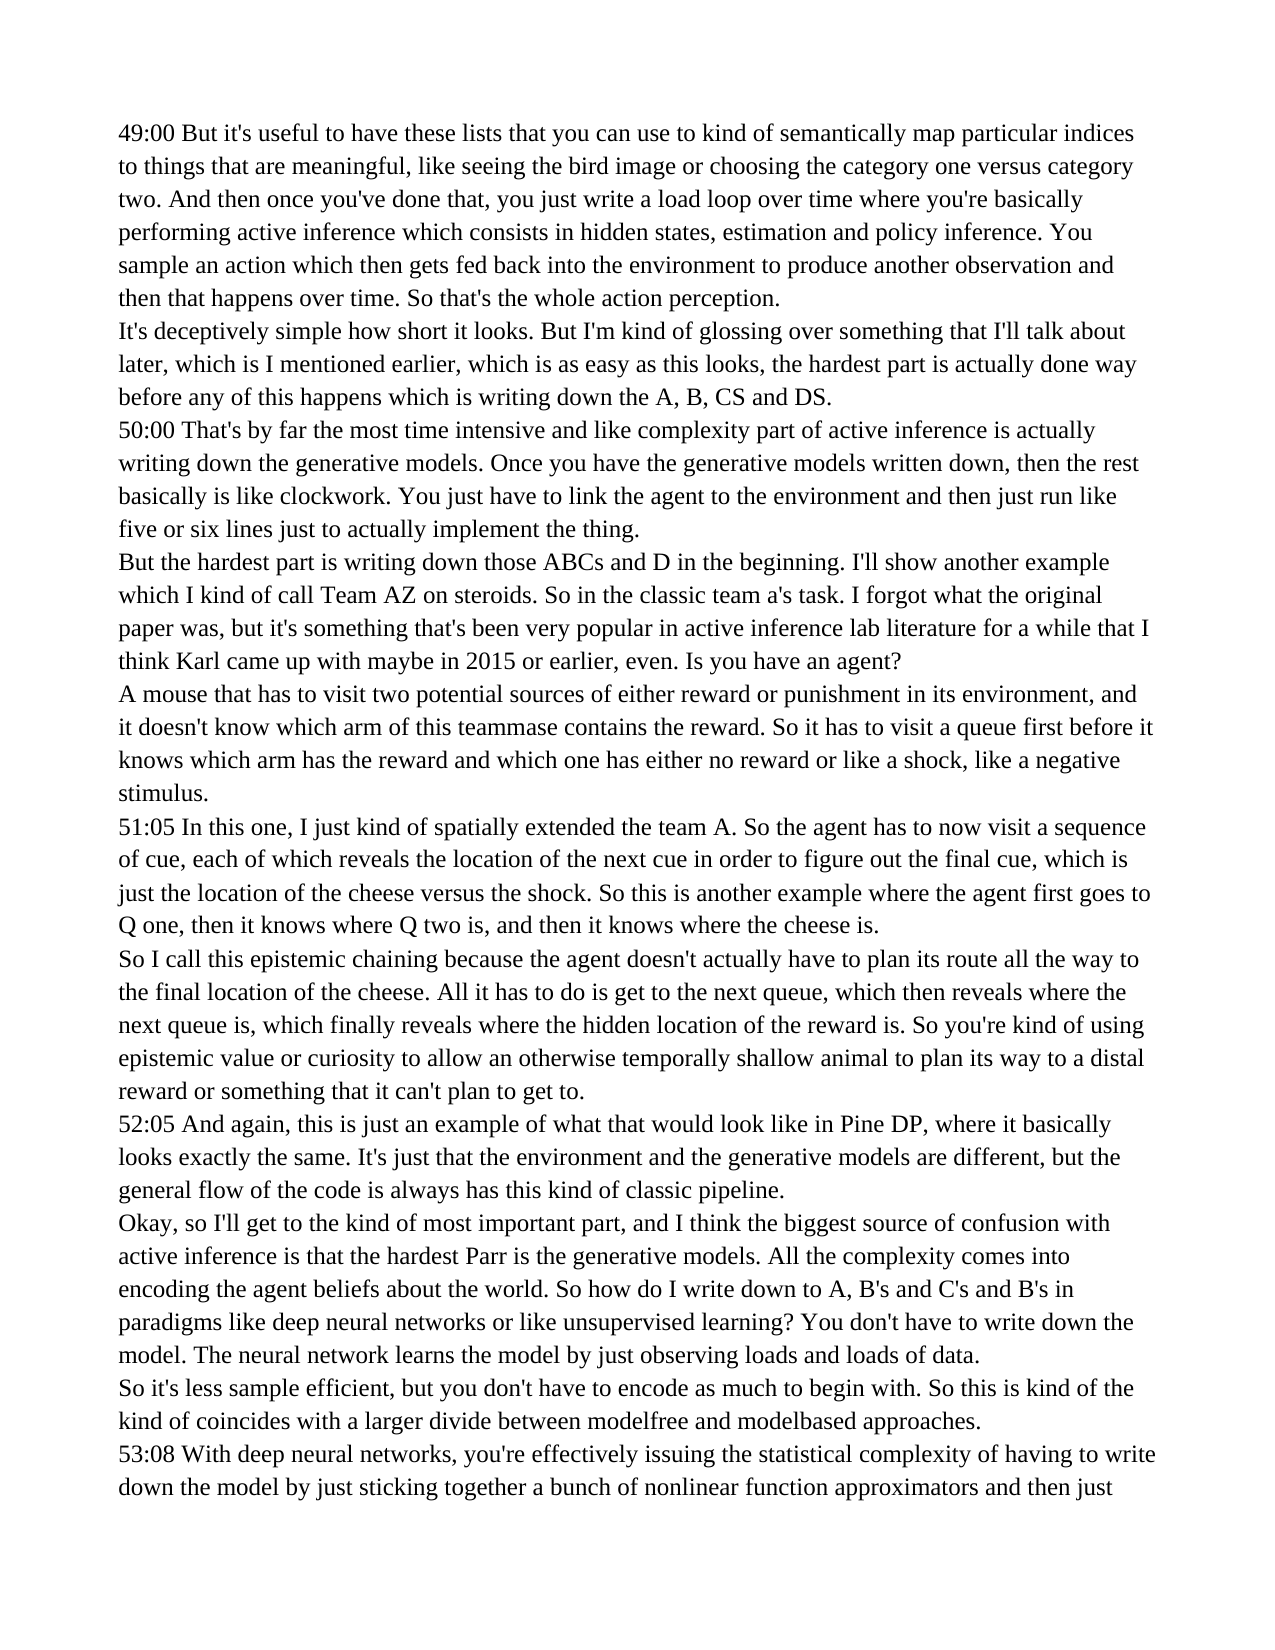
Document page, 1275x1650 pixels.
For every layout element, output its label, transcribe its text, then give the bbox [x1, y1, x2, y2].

text 50:00 That's by far the most time intensive and like complexity part of active inference is actually writing down the generative models. Once you have the generative models written down, then the rest basically is like clockwork. You just have to link the agent to the environment and then just run like five or six lines just to actually implement the thing. [118, 415, 1157, 543]
text Okay, so I'll get to the kind of most important part, and I think the biggest source of confusion with active inference is that the hardest Parr is the generative models. All the complexity comes into encoding the agent beliefs about the world. So how do I write down to A, B's and C's and B's in paradigms like deep neural networks or like unsupervised learning? You don't have to write down the model. The neural network learns the model by just observing loads and loads of data. [118, 1208, 1157, 1369]
text 52:05 And again, this is just an example of what that would look like in Pine DP, where it basically looks exactly the same. It's just that the environment and the generative models are different, but the general flow of the code is always has this kind of classic pipeline. [118, 1109, 1157, 1203]
text It's deceptively simple how short it looks. But I'm kind of glossing over something that I'll talk about later, which is I mentioned earlier, which is as easy as this looks, the hardest part is actually done way before any of this happens which is writing down the A, B, CS and DS. [118, 316, 1157, 411]
text So I call this epistemic chaining because the agent doesn't actually have to plan its route all the way to the final location of the cheese. All it has to do is get to the next queue, which then reveals where the next queue is, which finally reveals where the hidden location of the reward is. So you're kind of using epistemic value or curiosity to allow an otherwise temporally shallow animal to plan its way to a distal reward or something that it can't plan to get to. [118, 944, 1157, 1104]
text But the hardest part is writing down those ABCs and D in the beginning. I'll show another example which I kind of call Team AZ on steroids. So in the classic team a's task. I forgot what the original paper was, but it's something that's been very popular in active inference lab literature for a while that I think Karl came up with maybe in 2015 or earlier, even. Is you have an agent? [118, 547, 1157, 675]
text 51:05 In this one, I just kind of spatially extended the team A. So the agent has to now visit a sequence of cue, each of which reveals the location of the next cue in order to figure out the final cue, which is just the location of the cheese versus the shock. So this is another example where the agent first goes to Q one, then it knows where Q two is, and then it knows where the cheese is. [118, 812, 1157, 939]
text A mouse that has to visit two potential sources of either reward or punishment in its environment, and it doesn't know which arm of this teammase contains the reward. So it has to visit a queue first before it knows which arm has the reward and which one has either no reward or like a shock, like a negative stimulus. [118, 679, 1157, 807]
text 49:00 But it's useful to have these lists that you can use to kind of semantically map particular indices to things that are meaningful, like seeing the bird image or choosing the category one versus category two. And then once you've done that, you just write a load loop over time where you're basically performing active inference which consists in hidden states, estimation and policy inference. You sample an action which then gets fed back into the environment to produce another observation and then that happens over time. So that's the whole action perception. [118, 118, 1157, 312]
text 53:08 With deep neural networks, you're effectively issuing the statistical complexity of having to write down the model by just sticking together a bunch of nonlinear function approximators and then just [118, 1439, 1157, 1501]
text So it's less sample efficient, but you don't have to encode as much to begin with. So this is kind of the kind of coincides with a larger divide between modelfree and modelbased approaches. [118, 1373, 1157, 1435]
